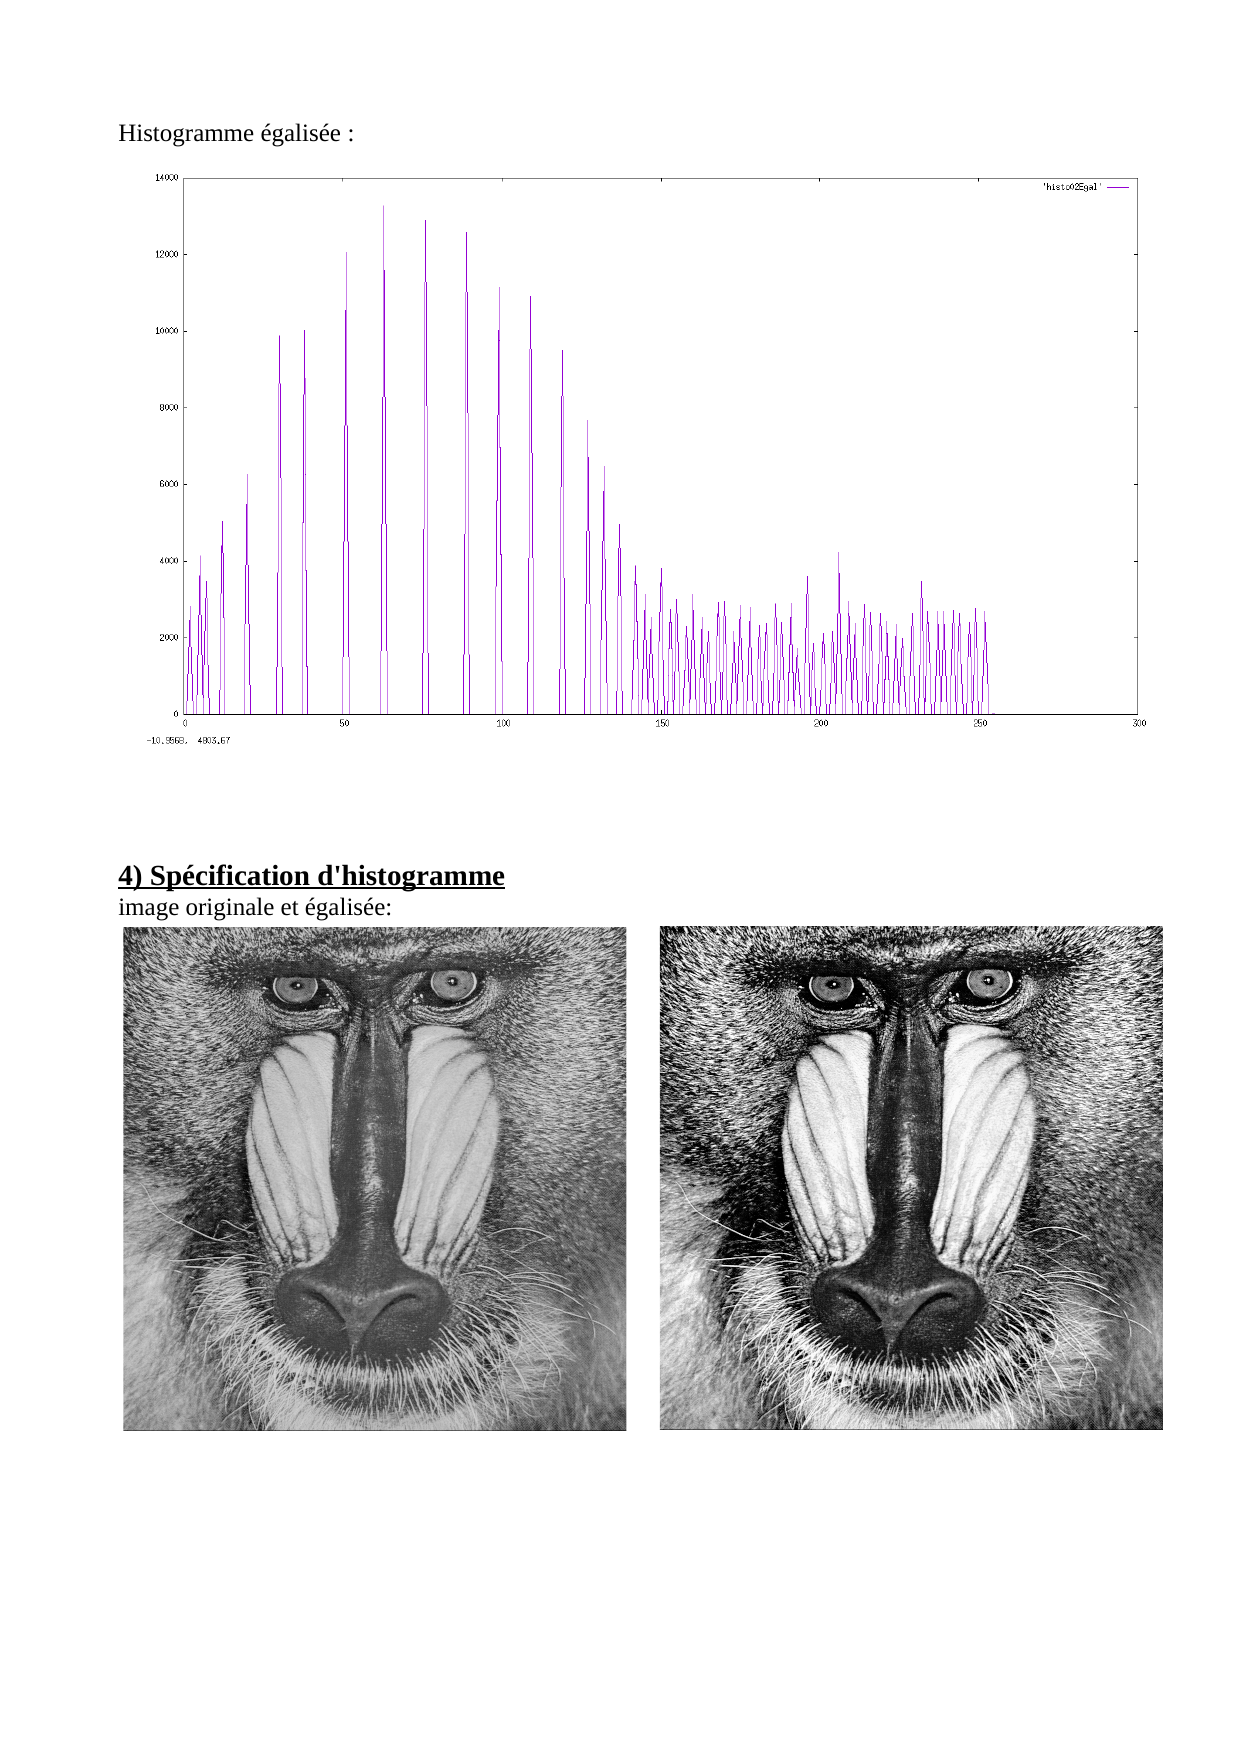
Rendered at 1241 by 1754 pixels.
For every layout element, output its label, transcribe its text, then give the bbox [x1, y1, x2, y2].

text image originale et égalisée: [118, 892, 1122, 920]
picture [146, 169, 1151, 744]
text Histogramme égalisée : [118, 118, 1122, 147]
picture [123, 927, 627, 1431]
picture [659, 926, 1163, 1430]
text 4) Spécification d'histogramme [118, 858, 1122, 892]
